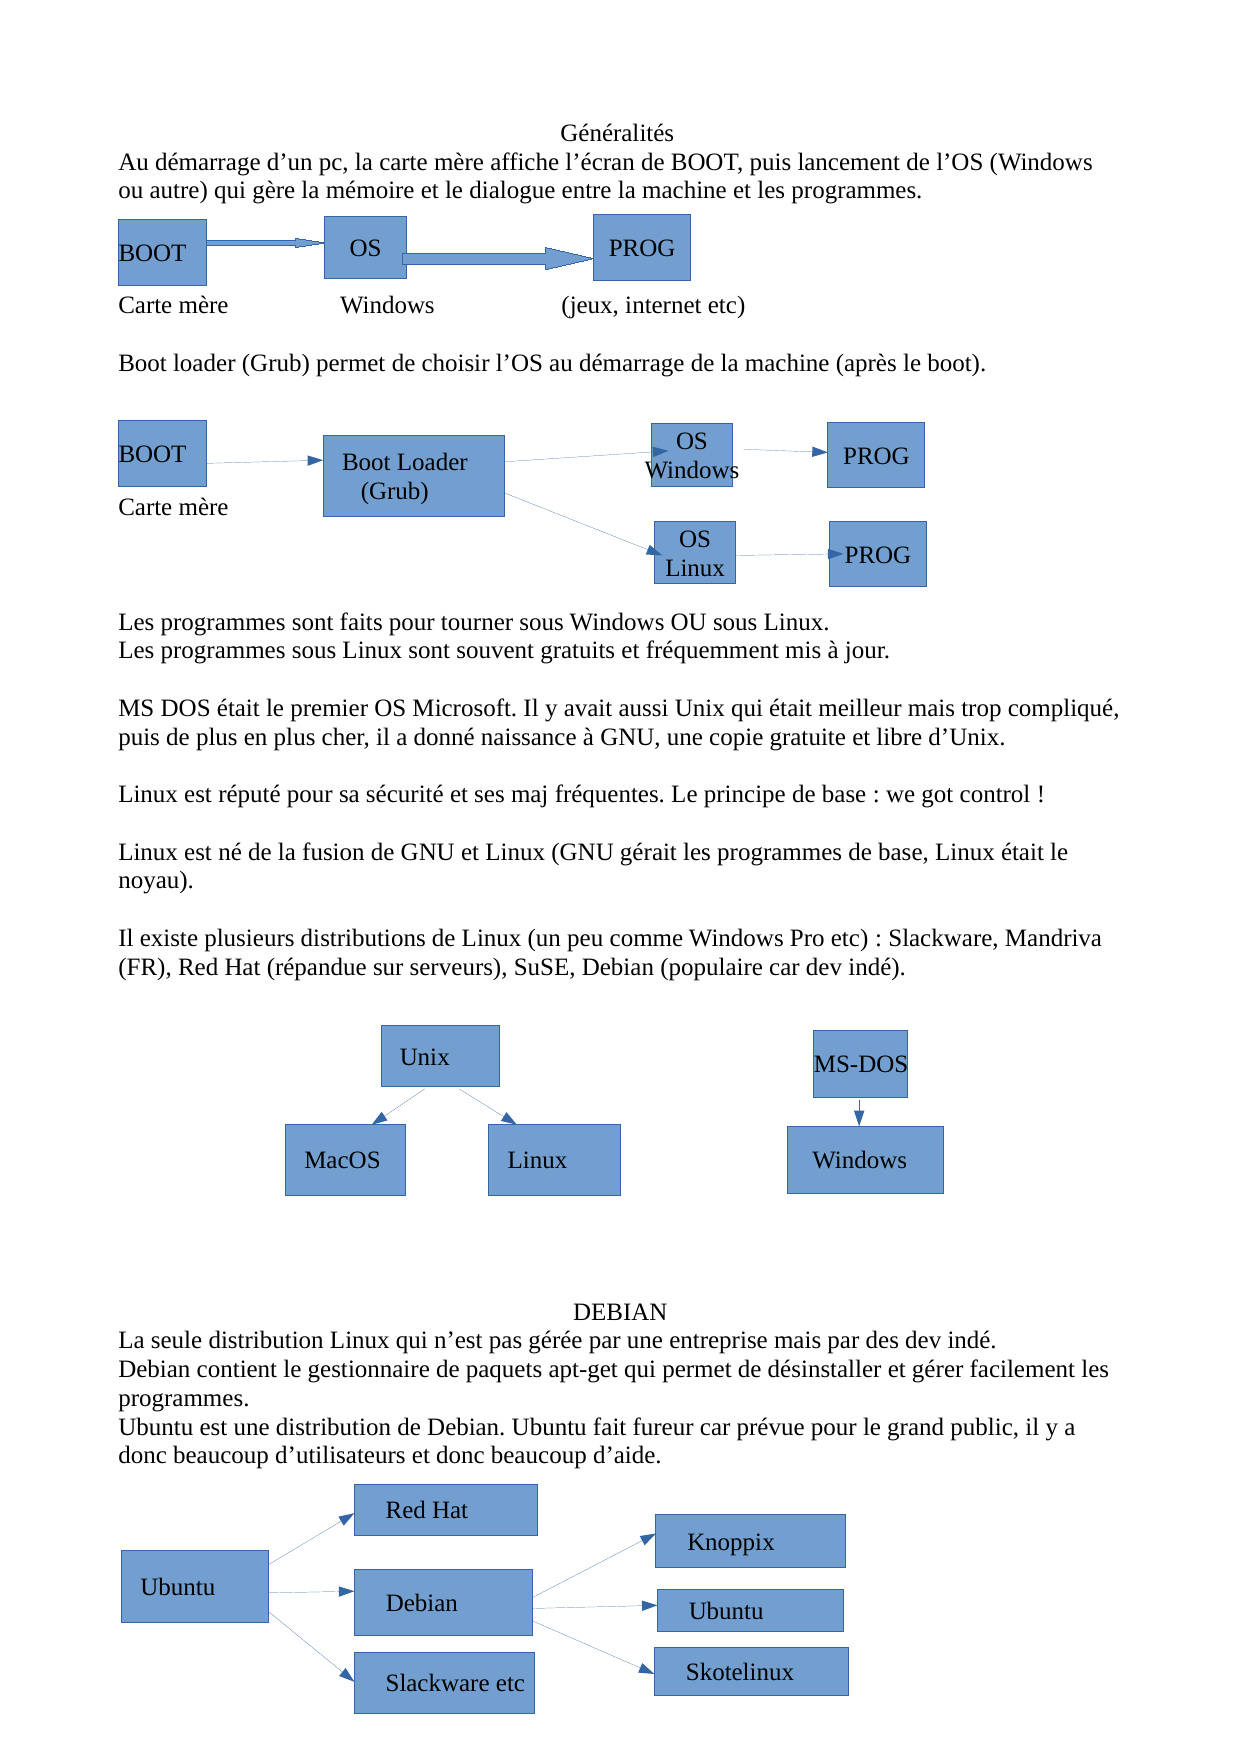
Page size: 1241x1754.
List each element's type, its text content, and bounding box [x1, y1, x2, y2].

text Les programmes sont faits pour tourner sous Windows OU sous Linux. [118, 607, 1122, 636]
text Ubuntu est une distribution de Debian. Ubuntu fait fureur car prévue pour le grand public, il y a donc beaucoup d’utilisateurs et donc beaucoup d’aide. [118, 1412, 1122, 1469]
text Les programmes sous Linux sont souvent gratuits et fréquemment mis à jour. [118, 636, 1122, 664]
text [505, 492, 1122, 521]
text Linux est réputé pour sa sécurité et ses maj fréquentes. Le principe de base : we got control ! [118, 779, 1122, 808]
text Carte mère [118, 492, 572, 521]
text Linux est né de la fusion de GNU et Linux (GNU gérait les programmes de base, Linux était le noyau). [118, 837, 1122, 923]
text DEBIAN [118, 1297, 1122, 1326]
text Carte mère Windows (jeux, internet etc) [118, 291, 1122, 319]
text Au démarrage d’un pc, la carte mère affiche l’écran de BOOT, puis lancement de l’OS (Windows ou autre) qui gère la mémoire et le dialogue entre la machine et les programmes. [118, 147, 1122, 204]
text MS DOS était le premier OS Microsoft. Il y avait aussi Unix qui était meilleur mais trop compliqué, puis de plus en plus cher, il a donné naissance à GNU, une copie gratuite et libre d’Unix. [118, 693, 1122, 751]
text Généralités [118, 118, 1122, 147]
text Boot loader (Grub) permet de choisir l’OS au démarrage de la machine (après le boot). [118, 348, 1122, 377]
text La seule distribution Linux qui n’est pas gérée par une entreprise mais par des dev indé. [118, 1326, 1122, 1354]
text Debian contient le gestionnaire de paquets apt-get qui permet de désinstaller et gérer facilement les programmes. [118, 1354, 1122, 1412]
text Il existe plusieurs distributions de Linux (un peu comme Windows Pro etc) : Slackware, Mandriva (FR), Red Hat (répandue sur serveurs), SuSE, Debian (populaire car dev indé). [118, 923, 1122, 981]
